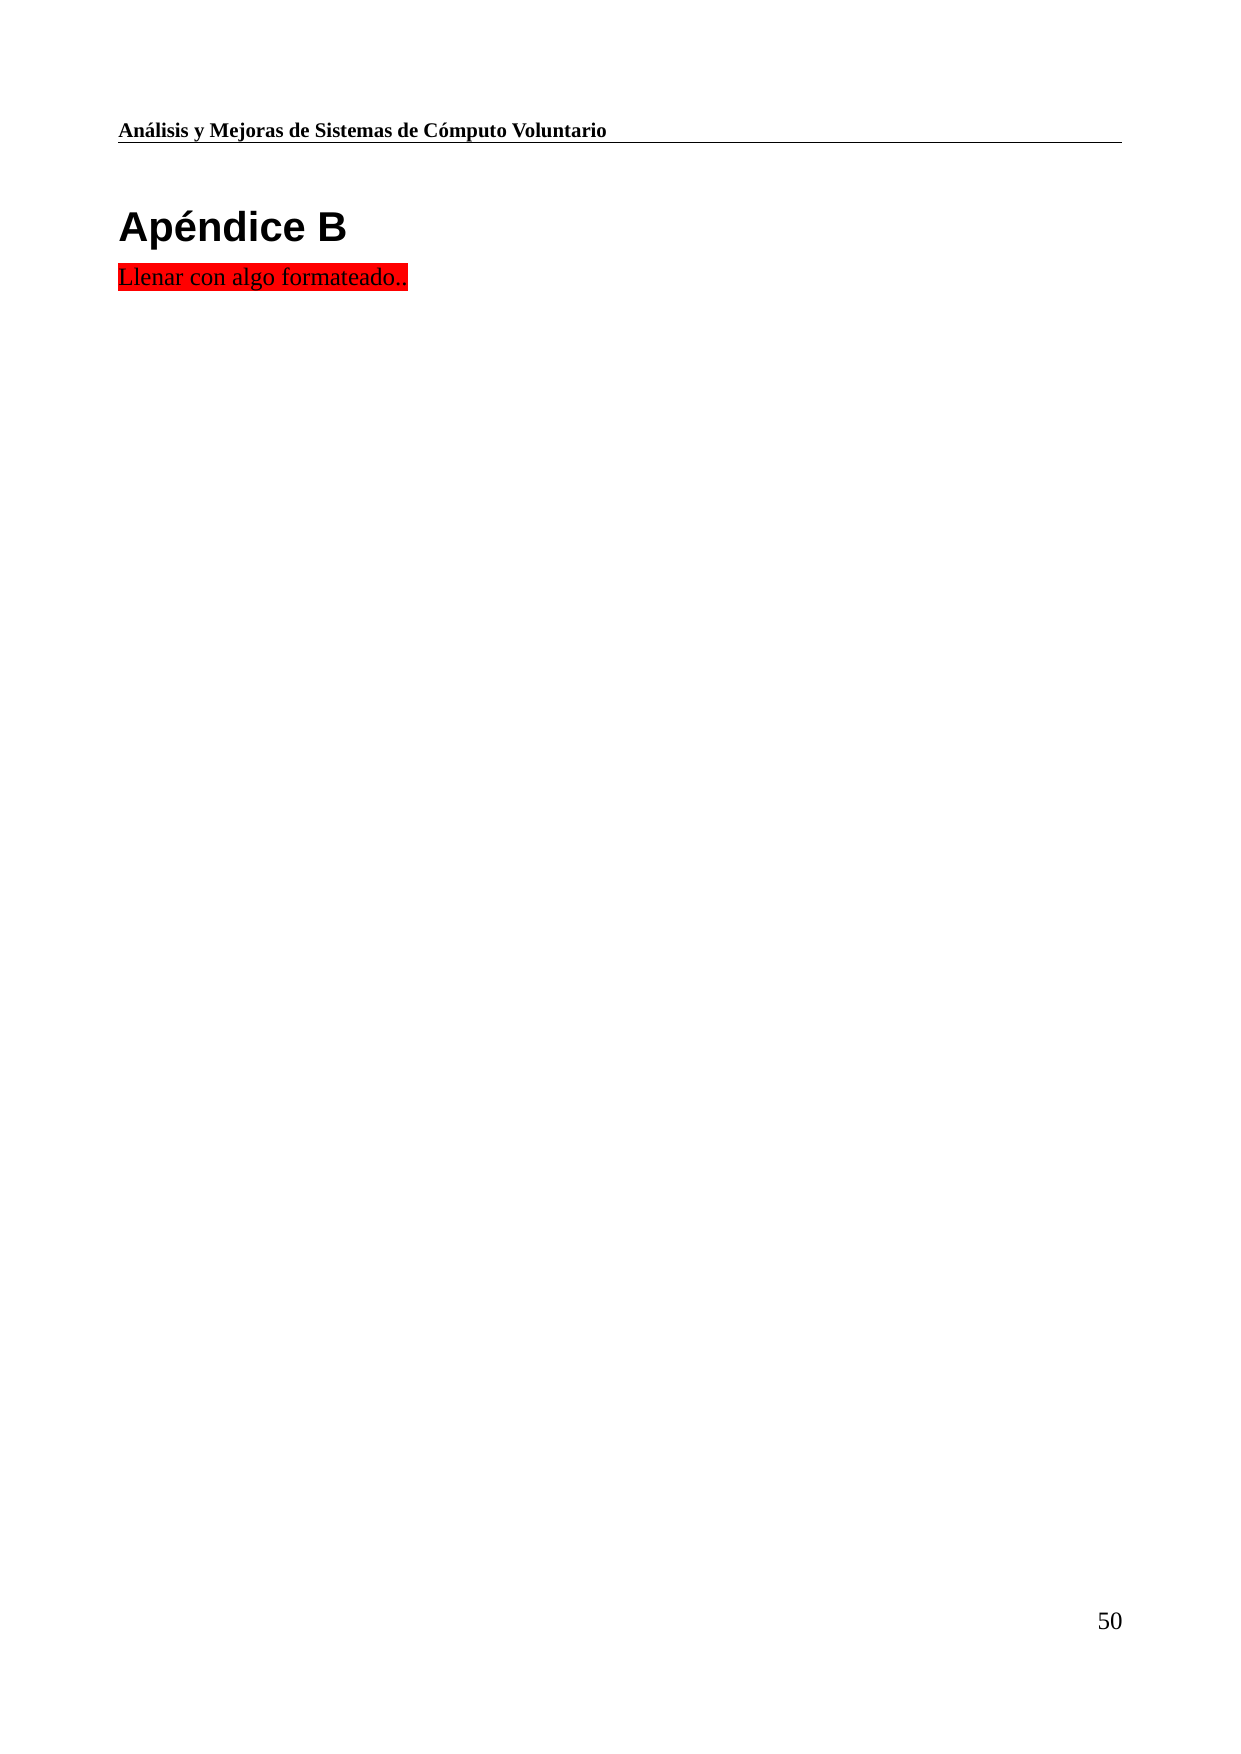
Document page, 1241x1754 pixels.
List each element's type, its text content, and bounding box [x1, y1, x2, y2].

text Llenar con algo formateado.. [118, 262, 1122, 291]
subtitle Apéndice B [118, 202, 1122, 250]
